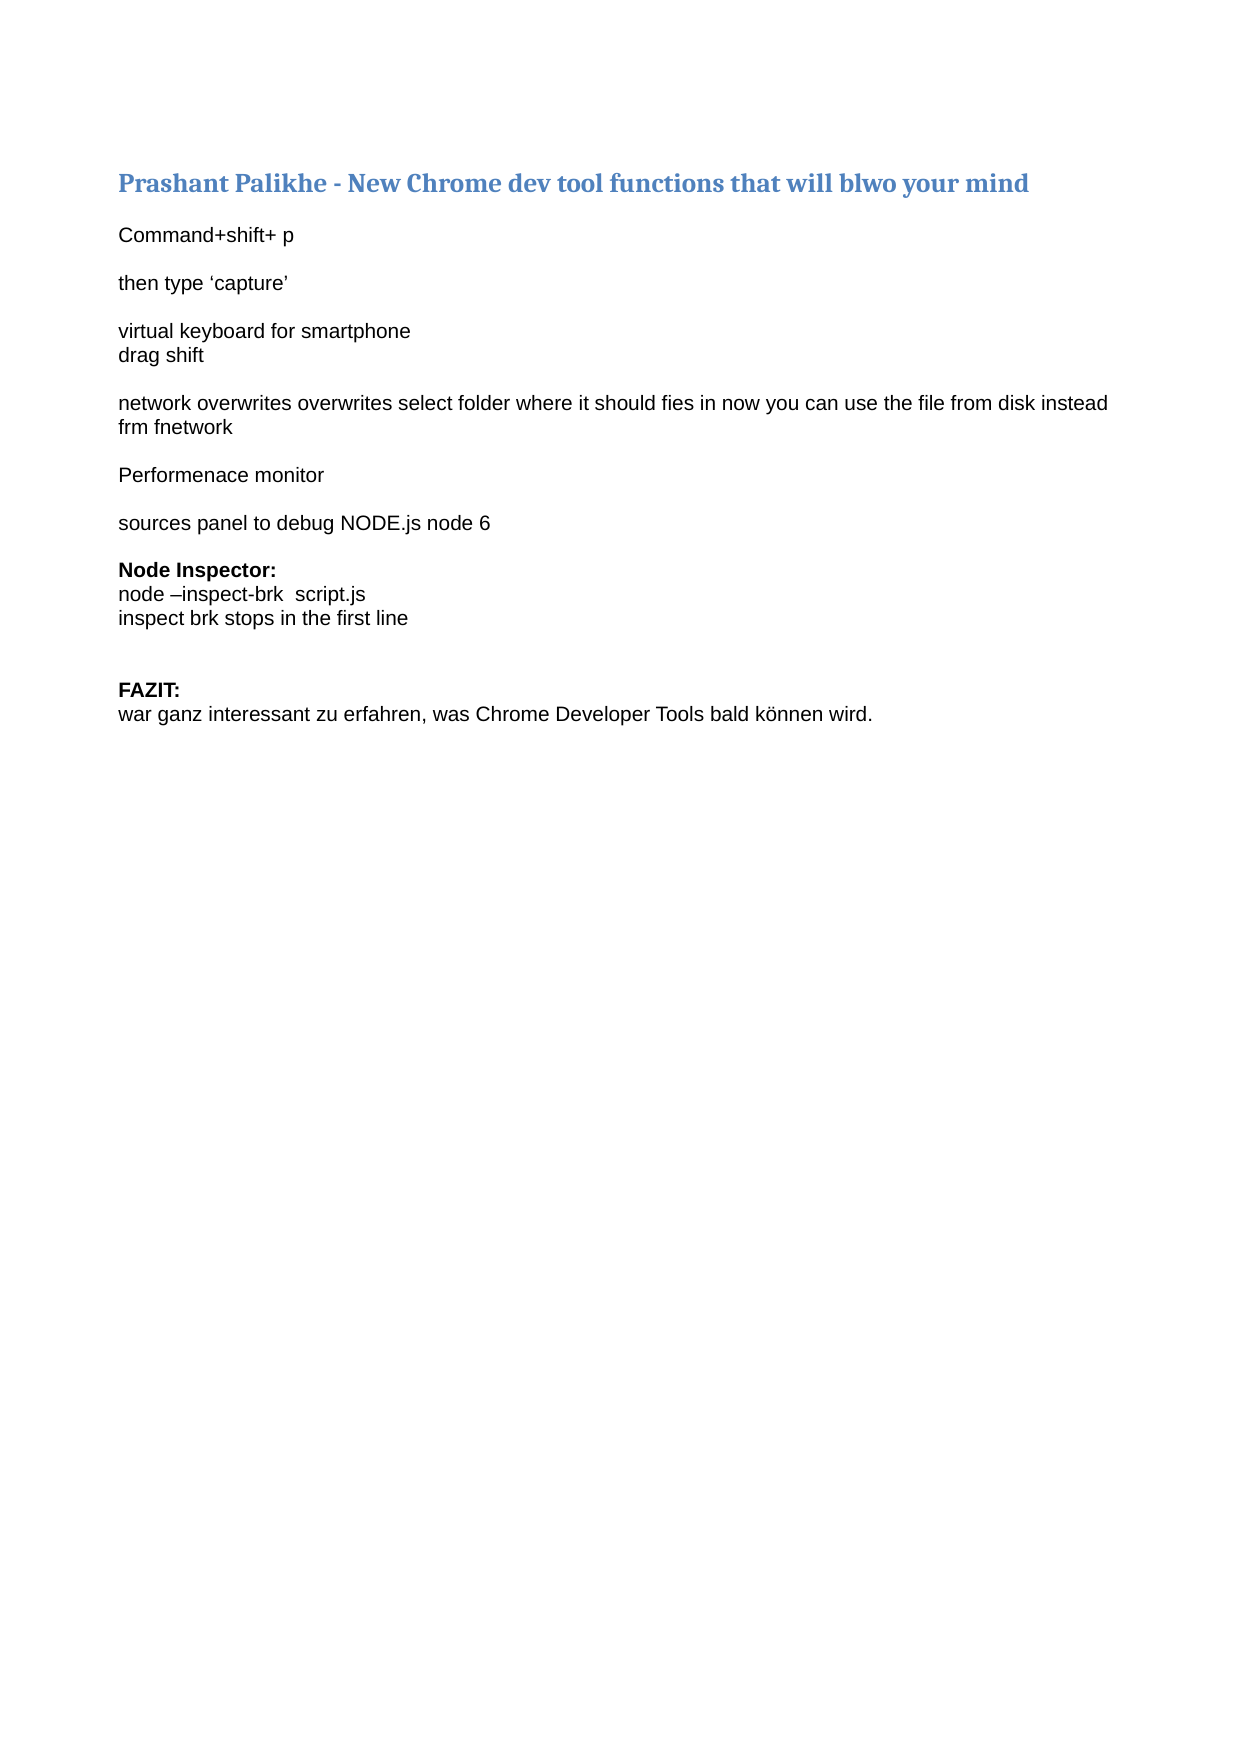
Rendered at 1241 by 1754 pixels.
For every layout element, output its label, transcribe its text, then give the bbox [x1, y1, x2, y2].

subtitle Prashant Palikhe - New Chrome dev tool functions that will blwo your mind [118, 168, 1122, 199]
text Node Inspector: [118, 558, 1122, 582]
text Command+shift+ p [118, 223, 1122, 247]
text Performenace monitor [118, 462, 1122, 486]
text sources panel to debug NODE.js node 6 [118, 510, 1122, 534]
text FAZIT: war ganz interessant zu erfahren, was Chrome Developer Tools bald können wird. [118, 678, 1122, 726]
text drag shift [118, 343, 1122, 367]
text then type ‘capture’ [118, 271, 1122, 295]
text inspect brk stops in the first line [118, 606, 1122, 630]
text node –inspect-brk script.js [118, 582, 1122, 606]
text network overwrites overwrites select folder where it should fies in now you can use the file from disk instead frm fnetwork [118, 391, 1122, 438]
text virtual keyboard for smartphone [118, 319, 1122, 343]
